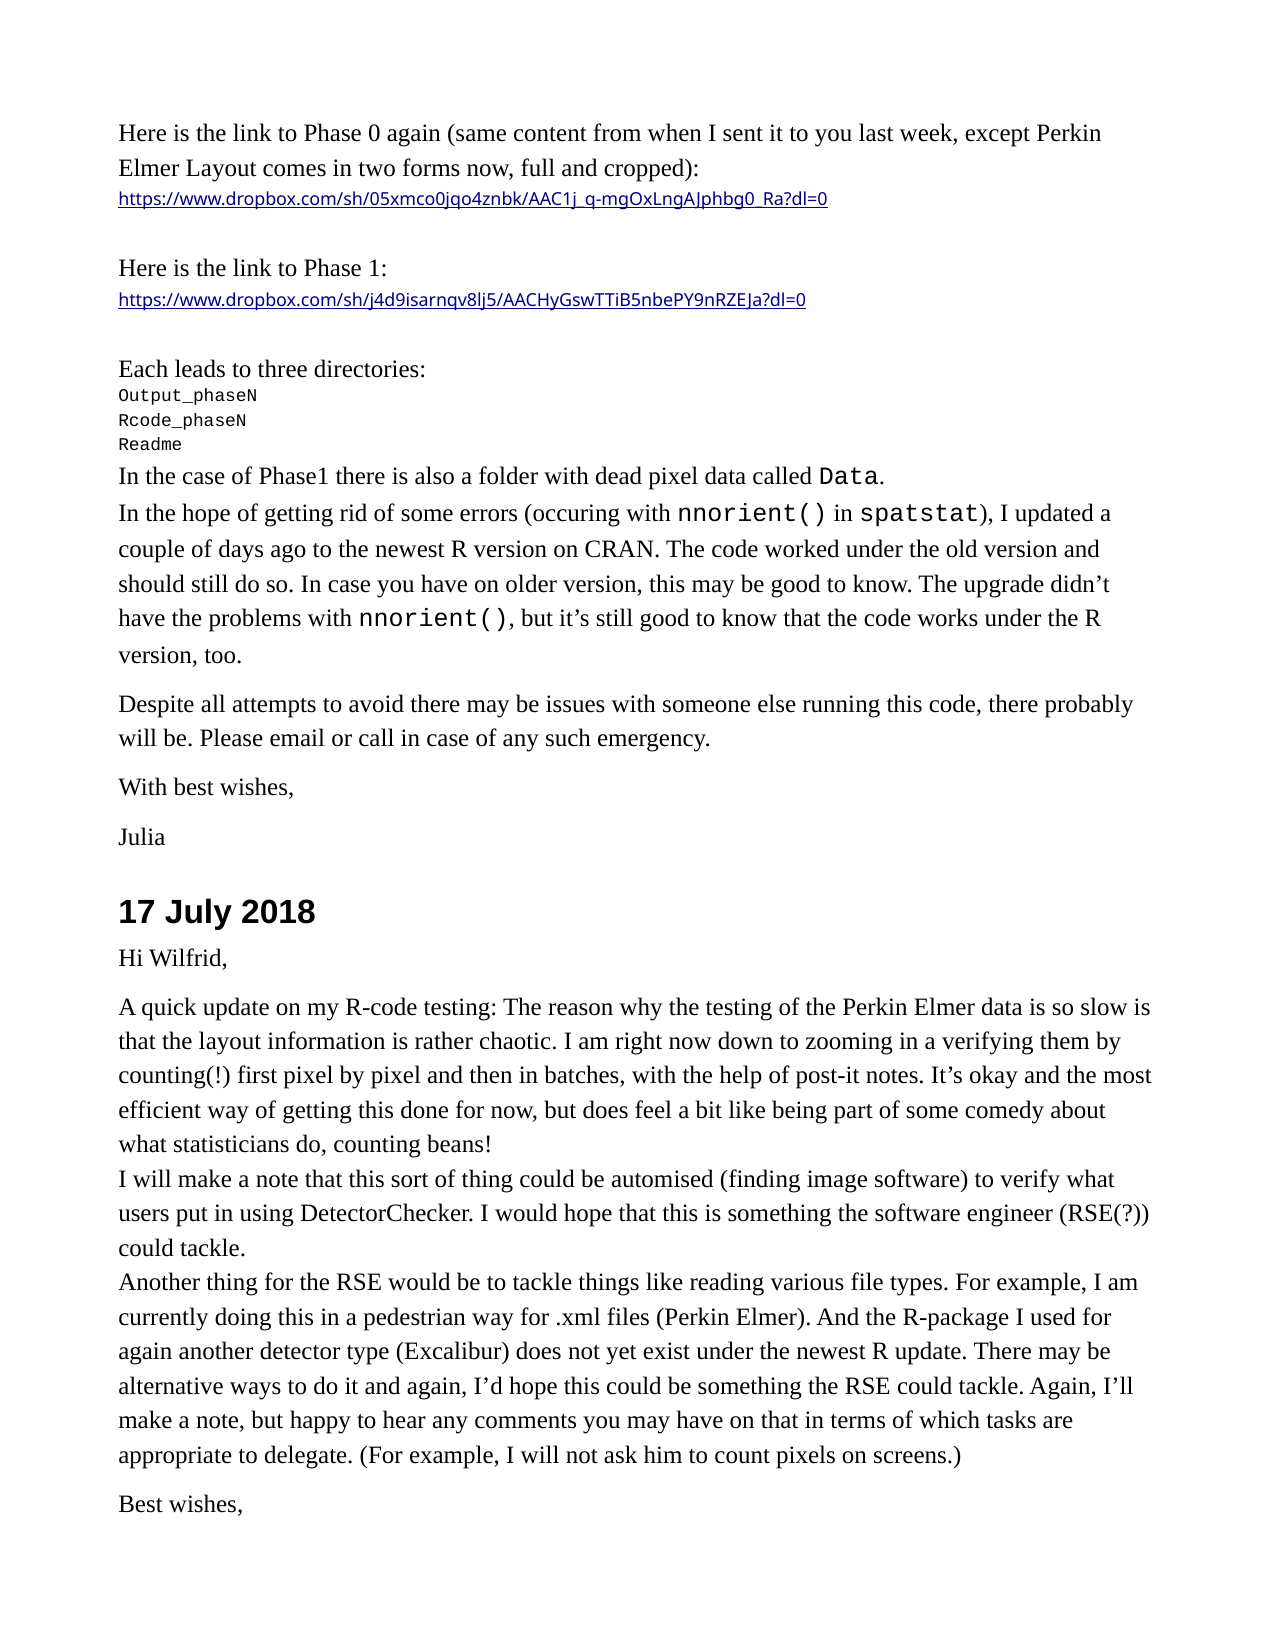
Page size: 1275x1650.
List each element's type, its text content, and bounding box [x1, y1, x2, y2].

subtitle 17 July 2018 [118, 891, 1157, 930]
text Best wishes, [118, 1489, 1157, 1518]
text A quick update on my R-code testing: The reason why the testing of the Perkin Elmer data is so slow is that the layout information is rather chaotic. I am right now down to zooming in a verifying them by counting(!) first pixel by pixel and then in batches, with the help of post-it notes. It’s okay and the most efficient way of getting this done for now, but does feel a bit like being part of some comedy about what statisticians do, counting beans! I will make a note that this sort of thing could be automised (finding image software) to verify what users put in using DetectorChecker. I would hope that this is something the software engineer (RSE(?)) could tackle. Another thing for the RSE would be to tackle things like reading various file types. For example, I am currently doing this in a pedestrian way for .xml files (Perkin Elmer). And the R-package I used for again another detector type (Excalibur) does not yet exist under the newest R update. There may be alternative ways to do it and again, I’d hope this could be something the RSE could tackle. Again, I’ll make a note, but happy to hear any comments you may have on that in terms of which tasks are appropriate to delegate. (For example, I will not ask him to count pixels on screens.) [118, 992, 1157, 1469]
text With best wishes, [118, 772, 1157, 801]
text Here is the link to Phase 1: https://www.dropbox.com/sh/j4d9isarnqv8lj5/AACHyGswTTiB5nbePY9nRZEJa?dl=0 [118, 253, 1157, 311]
text Julia [118, 822, 1157, 850]
text Despite all attempts to avoid there may be issues with someone else running this code, there probably will be. Please email or call in case of any such emergency. [118, 689, 1157, 752]
text Here is the link to Phase 0 again (same content from when I sent it to you last week, except Perkin Elmer Layout comes in two forms now, full and cropped): https://www.dropbox.com/sh/05xmco0jqo4znbk/AAC1j_q-mgOxLngAJphbg0_Ra?dl=0 [118, 118, 1157, 210]
text Hi Wilfrid, [118, 943, 1157, 971]
text Each leads to three directories: Output_phaseN Rcode_phaseN Readme In the case of Phase1 there is also a folder with dead pixel data called Data. In the hope of getting rid of some errors (occuring with nnorient() in spatstat), I updated a couple of days ago to the newest R version on CRAN. The code worked under the old version and should still do so. In case you have on older version, this may be good to know. The upgrade didn’t have the problems with nnorient(), but it’s still good to know that the code works under the R version, too. [118, 354, 1157, 669]
